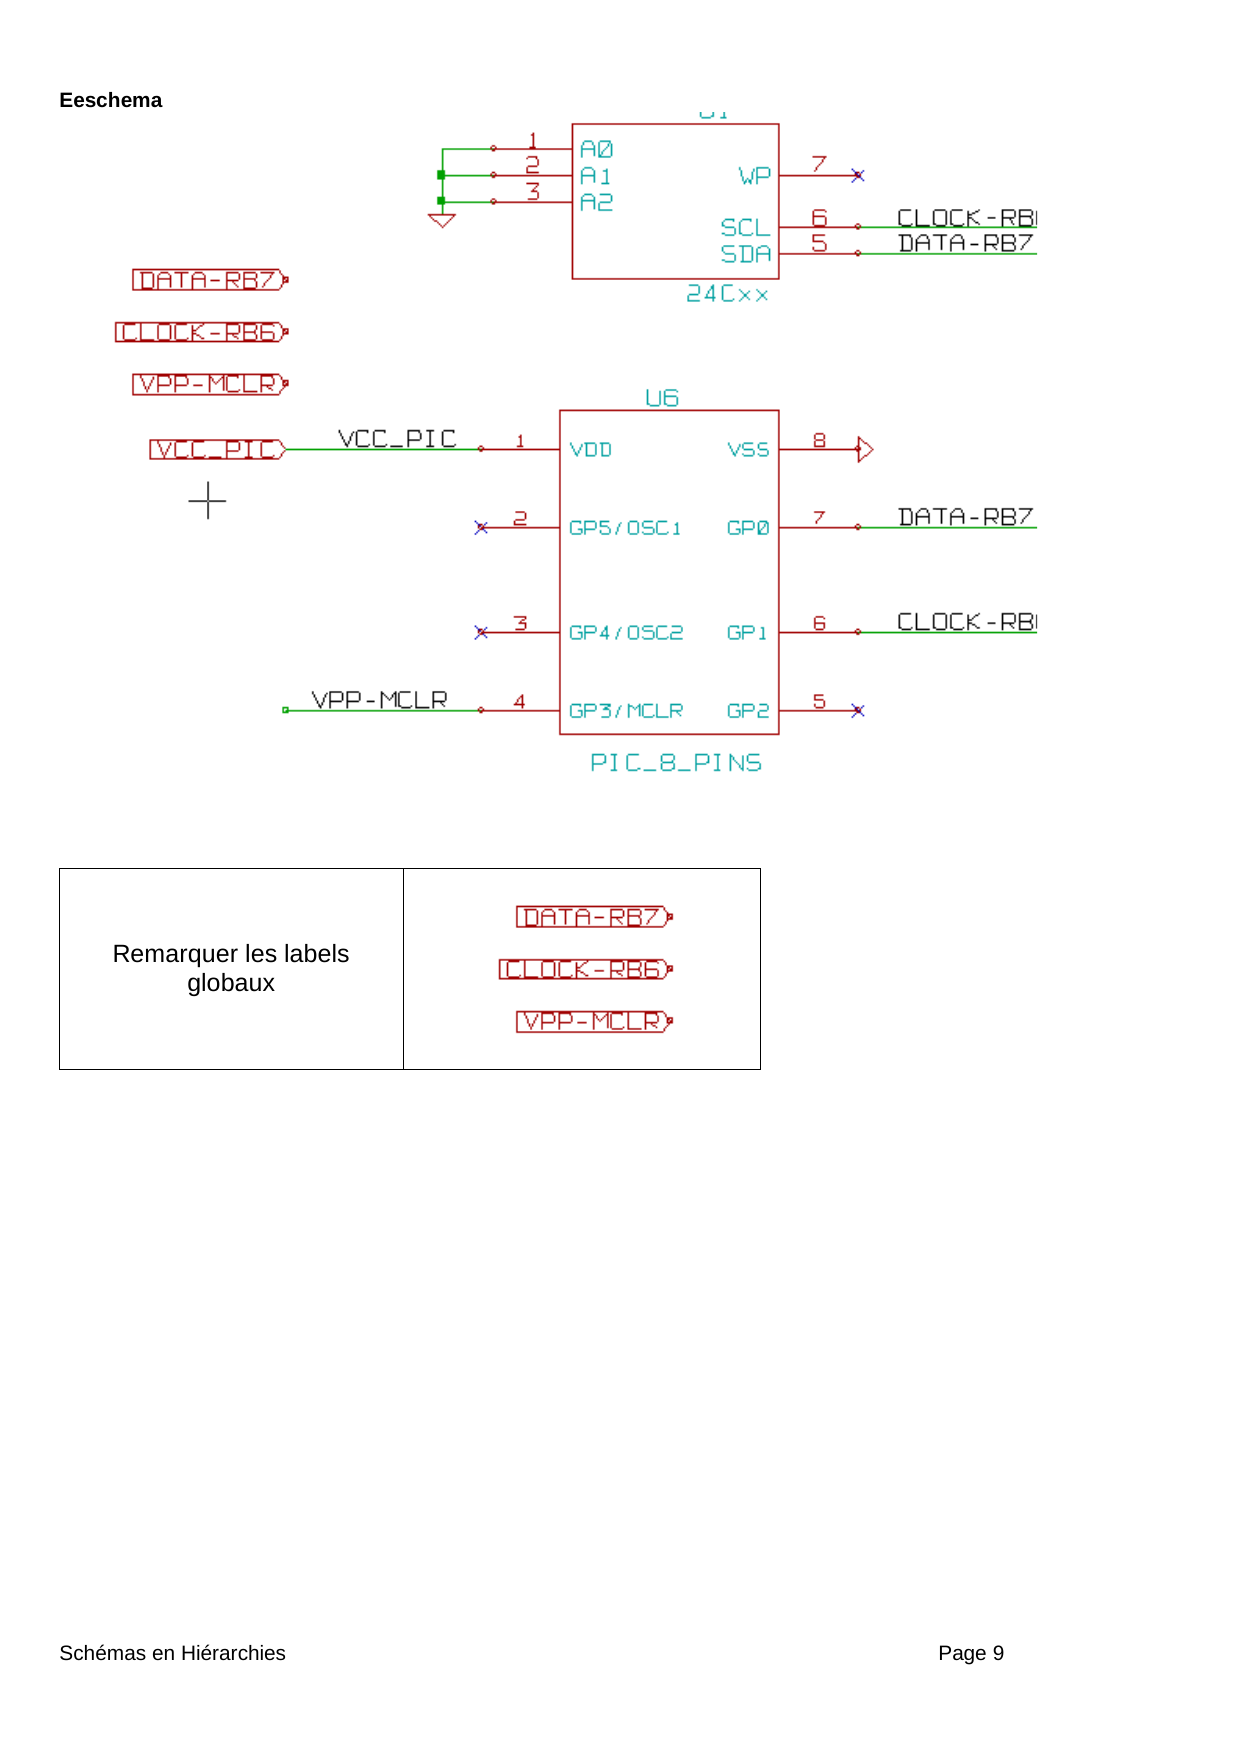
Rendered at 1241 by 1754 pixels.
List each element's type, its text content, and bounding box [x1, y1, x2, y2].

picture [59, 112, 1038, 812]
table_header [404, 869, 760, 1069]
table_header Remarquer les labels globaux [60, 869, 403, 1069]
picture [460, 873, 703, 1063]
